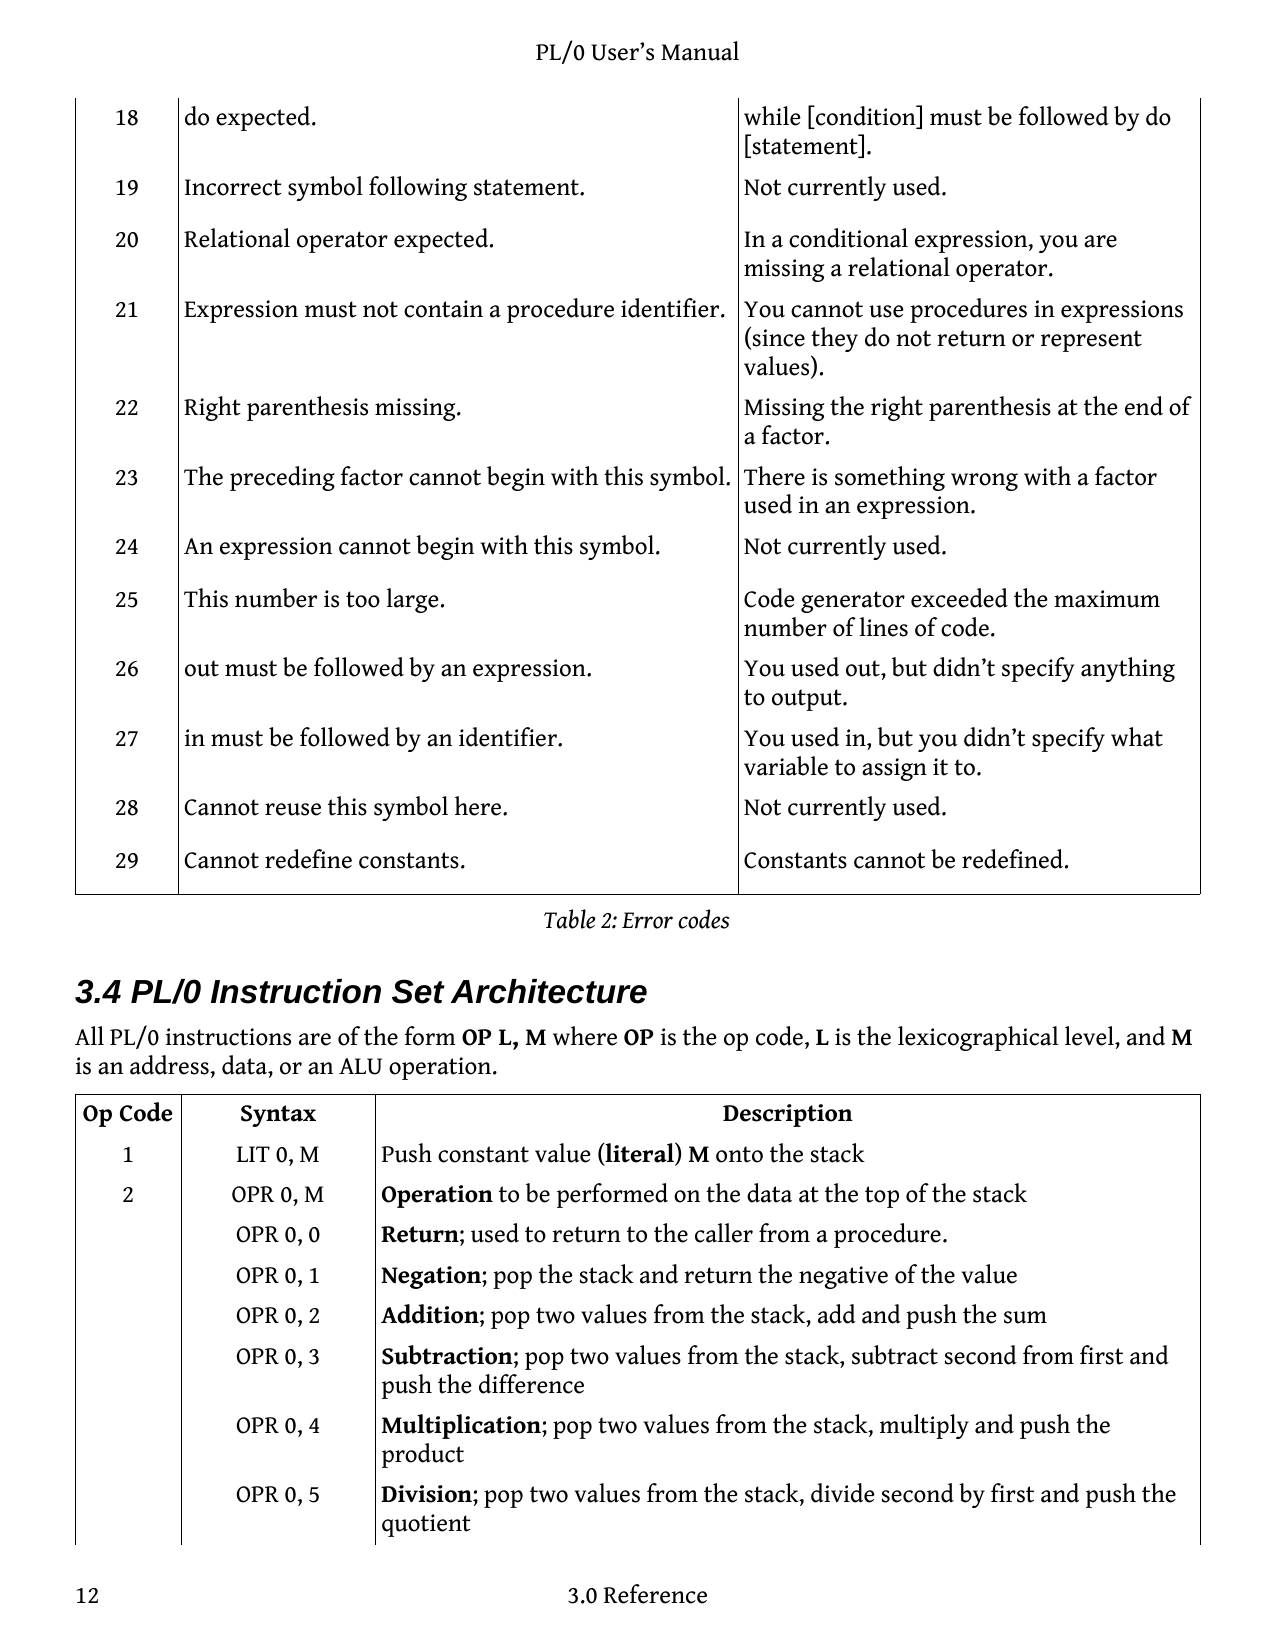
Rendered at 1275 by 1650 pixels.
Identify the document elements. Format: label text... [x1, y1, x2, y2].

table_cell Addition; pop two values from the stack, add and push the sum [376, 1296, 1200, 1337]
table_cell You used in, but you didn’t specify what variable to assign it to. [739, 718, 1200, 788]
table_cell 22 [76, 388, 178, 457]
table_cell OPR 0, 3 [182, 1337, 375, 1406]
table_cell while [condition] must be followed by do [statement]. [739, 98, 1200, 167]
table_cell 26 [76, 649, 178, 718]
table_cell There is something wrong with a factor used in an expression. [739, 457, 1200, 527]
table_cell 29 [76, 841, 178, 893]
table_cell Return; used to return to the caller from a procedure. [376, 1215, 1200, 1256]
table_cell 21 [76, 290, 178, 388]
table_header Syntax [182, 1095, 375, 1134]
table_cell In a conditional expression, you are missing a relational operator. [739, 220, 1200, 289]
table_cell You used out, but didn’t specify anything to output. [739, 649, 1200, 718]
table_cell [76, 1337, 181, 1406]
table_cell [76, 1296, 181, 1337]
table_cell An expression cannot begin with this symbol. [179, 527, 738, 579]
table_cell OPR 0, 0 [182, 1215, 375, 1256]
table_cell Constants cannot be redefined. [739, 841, 1200, 893]
table_cell OPR 0, 5 [182, 1475, 375, 1545]
table_cell You cannot use procedures in expressions (since they do not return or represent values). [739, 290, 1200, 388]
table_cell do expected. [179, 98, 738, 167]
table_cell Missing the right parenthesis at the end of a factor. [739, 388, 1200, 457]
table_cell 20 [76, 220, 178, 289]
text All PL/0 instructions are of the form OP L, M where OP is the op code, L is the lexicographical level, and M is an address, data, or an ALU operation. [75, 1023, 1200, 1081]
table_cell out must be followed by an expression. [179, 649, 738, 718]
table_cell 19 [76, 167, 178, 220]
table_cell [76, 1256, 181, 1296]
table_cell 23 [76, 457, 178, 527]
table_cell OPR 0, M [182, 1175, 375, 1215]
table_cell OPR 0, 4 [182, 1406, 375, 1475]
table_cell Right parenthesis missing. [179, 388, 738, 457]
table_cell 18 [76, 98, 178, 167]
table_cell in must be followed by an identifier. [179, 718, 738, 788]
table_cell Relational operator expected. [179, 220, 738, 289]
subtitle 3.4 PL/0 Instruction Set Architecture [75, 973, 1200, 1011]
table_cell Subtraction; pop two values from the stack, subtract second from first and push the difference [376, 1337, 1200, 1406]
table_cell Division; pop two values from the stack, divide second by first and push the quotient [376, 1475, 1200, 1545]
table_cell OPR 0, 1 [182, 1256, 375, 1296]
table_cell 1 [76, 1135, 181, 1175]
table_cell Cannot redefine constants. [179, 841, 738, 893]
table_cell This number is too large. [179, 580, 738, 649]
table_cell Cannot reuse this symbol here. [179, 788, 738, 841]
table_cell Push constant value (literal) M onto the stack [376, 1135, 1200, 1175]
table_cell Operation to be performed on the data at the top of the stack [376, 1175, 1200, 1215]
table_cell Not currently used. [739, 167, 1200, 220]
table_cell LIT 0, M [182, 1135, 375, 1175]
table_cell 27 [76, 718, 178, 788]
table_header Description [376, 1095, 1200, 1134]
table_cell Incorrect symbol following statement. [179, 167, 738, 220]
table_cell [76, 1475, 181, 1545]
table_cell Not currently used. [739, 788, 1200, 841]
table_cell 2 [76, 1175, 181, 1215]
table_cell Negation; pop the stack and return the negative of the value [376, 1256, 1200, 1296]
table_cell Not currently used. [739, 527, 1200, 579]
table_cell The preceding factor cannot begin with this symbol. [179, 457, 738, 527]
table_cell Code generator exceeded the maximum number of lines of code. [739, 580, 1200, 649]
table_cell 28 [76, 788, 178, 841]
table_header Op Code [76, 1095, 181, 1134]
table_cell Expression must not contain a procedure identifier. [179, 290, 738, 388]
table_cell 24 [76, 527, 178, 579]
table_cell [76, 1215, 181, 1256]
table_cell 25 [76, 580, 178, 649]
table_cell OPR 0, 2 [182, 1296, 375, 1337]
table_cell [76, 1406, 181, 1475]
text Table 2: Error codes [75, 906, 1200, 935]
table_cell Multiplication; pop two values from the stack, multiply and push the product [376, 1406, 1200, 1475]
